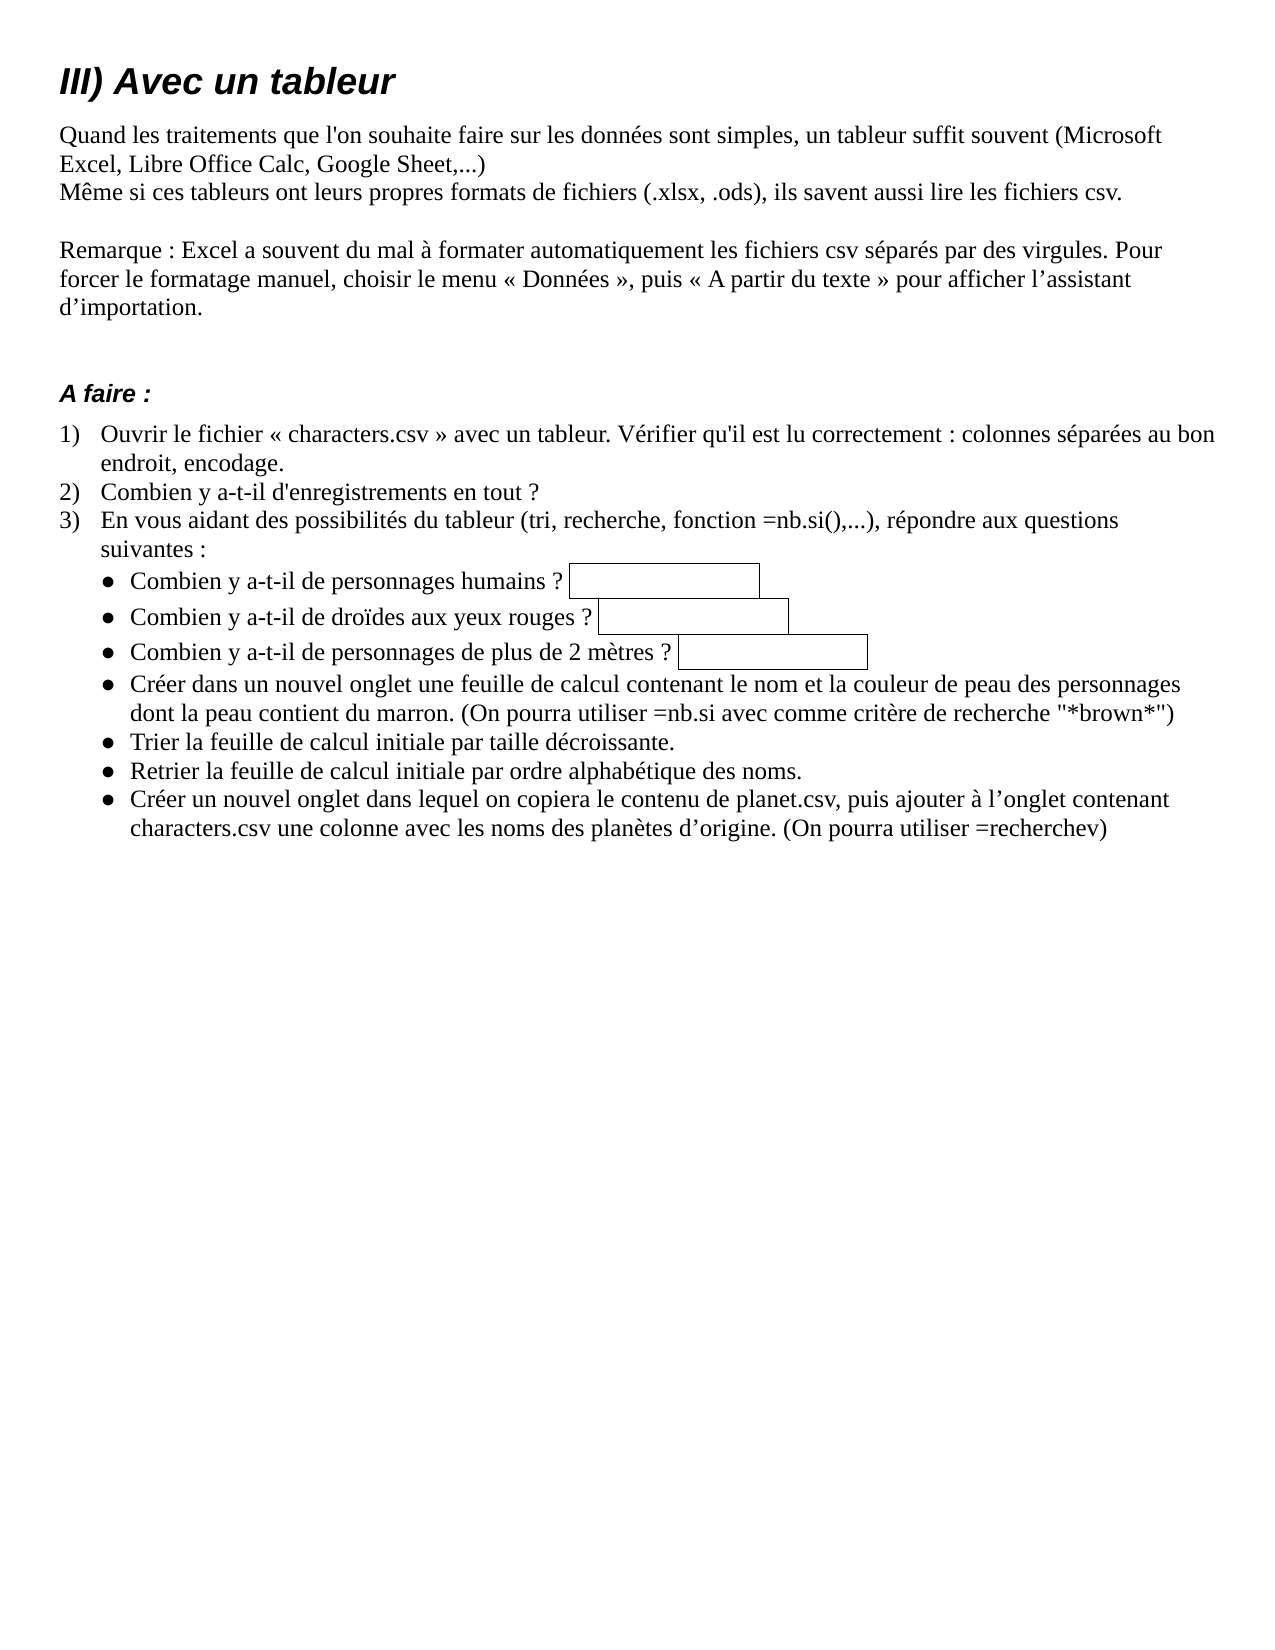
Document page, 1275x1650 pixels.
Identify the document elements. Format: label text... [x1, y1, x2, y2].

list Ouvrir le fichier « characters.csv » avec un tableur. Vérifier qu'il est lu correctement : colonnes séparées au bon endroit, encodage. [59, 419, 1216, 477]
list Trier la feuille de calcul initiale par taille décroissante. [100, 727, 1216, 756]
list Combien y a-t-il de personnages humains ? [100, 563, 569, 598]
list Combien y a-t-il de droïdes aux yeux rouges ? [100, 598, 598, 634]
list [789, 598, 1216, 634]
list En vous aidant des possibilités du tableur (tri, recherche, fonction =nb.si(),...), répondre aux questions suivantes : [59, 505, 1216, 563]
text Quand les traitements que l'on souhaite faire sur les données sont simples, un tableur suffit souvent (Microsoft Excel, Libre Office Calc, Google Sheet,...) [59, 120, 1216, 177]
list Combien y a-t-il d'enregistrements en tout ? [59, 477, 1216, 505]
list [760, 563, 1216, 598]
text Remarque : Excel a souvent du mal à formater automatiquement les fichiers csv séparés par des virgules. Pour forcer le formatage manuel, choisir le menu « Données », puis « A partir du texte » pour afficher l’assistant d’importation. [59, 235, 1216, 321]
text A faire : [59, 379, 1216, 407]
list Retrier la feuille de calcul initiale par ordre alphabétique des noms. [100, 756, 1216, 784]
list Combien y a-t-il de personnages de plus de 2 mètres ? [100, 634, 678, 669]
text Même si ces tableurs ont leurs propres formats de fichiers (.xlsx, .ods), ils savent aussi lire les fichiers csv. [59, 177, 1216, 206]
list [868, 634, 1216, 669]
list Créer dans un nouvel onglet une feuille de calcul contenant le nom et la couleur de peau des personnages dont la peau contient du marron. (On pourra utiliser =nb.si avec comme critère de recherche "*brown*") [100, 669, 1216, 727]
list Créer un nouvel onglet dans lequel on copiera le contenu de planet.csv, puis ajouter à l’onglet contenant characters.csv une colonne avec les noms des planètes d’origine. (On pourra utiliser =recherchev) [100, 784, 1216, 842]
list Avec un tableur [59, 59, 1216, 102]
